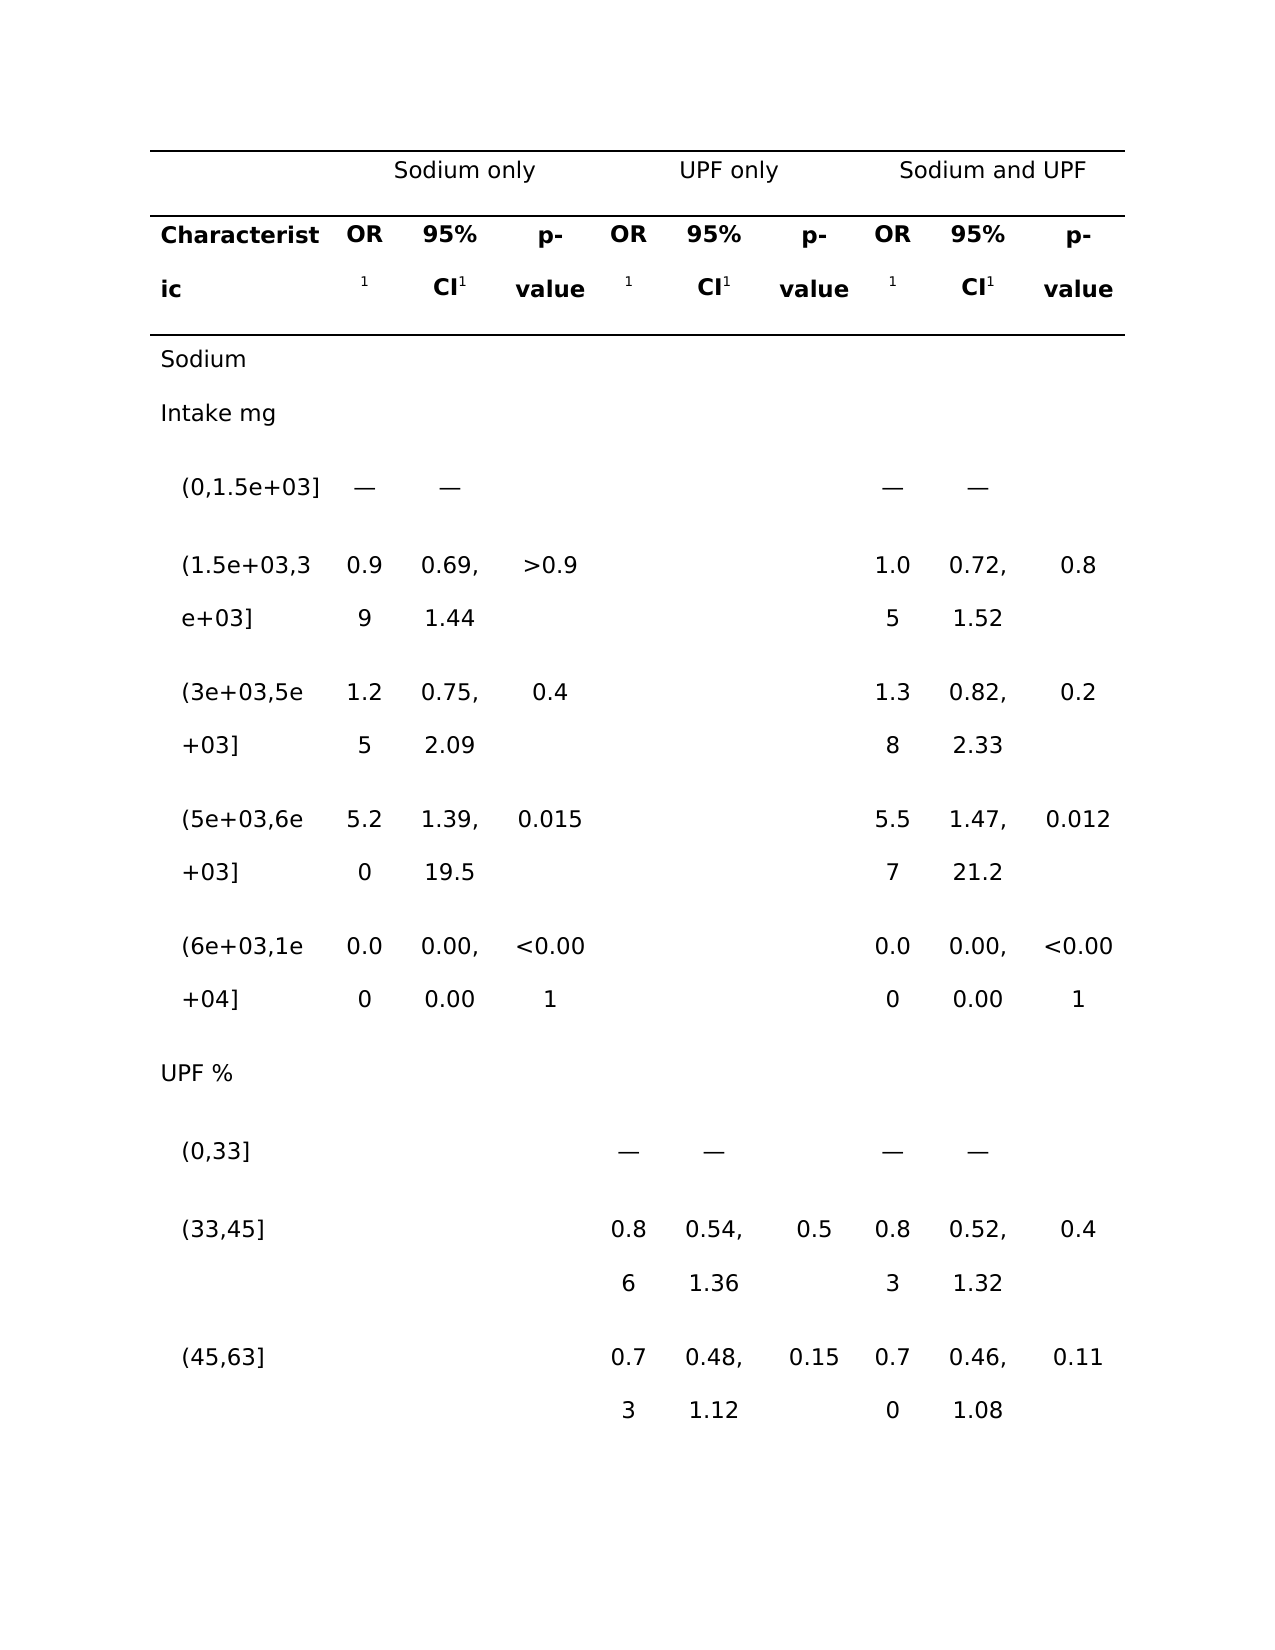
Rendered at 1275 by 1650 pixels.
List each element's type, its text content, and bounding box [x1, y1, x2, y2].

table_cell 0.4 [1031, 1206, 1125, 1333]
table_cell [768, 463, 861, 541]
table_cell [597, 796, 660, 923]
table_cell — [597, 1128, 660, 1206]
table_cell [597, 669, 660, 796]
table_cell — [861, 1128, 924, 1206]
table_cell [597, 463, 660, 541]
table_cell 0.2 [1031, 669, 1125, 796]
table_cell p-value [768, 217, 861, 334]
table_cell — [660, 1128, 767, 1206]
table_cell 0.73 [597, 1333, 660, 1460]
table_cell [768, 923, 861, 1050]
table_cell [1031, 336, 1125, 463]
table_cell [503, 336, 597, 463]
table_cell OR1 [333, 217, 396, 334]
table_cell [333, 1050, 396, 1128]
table_cell 0.86 [597, 1206, 660, 1333]
table_cell (6e+03,1e+04] [150, 923, 333, 1050]
table_cell 1.05 [861, 541, 924, 668]
table_cell — [861, 463, 924, 541]
table_cell 95% CI1 [924, 217, 1031, 334]
table_cell [660, 1050, 767, 1128]
table_cell [660, 923, 767, 1050]
table_cell 0.015 [503, 796, 597, 923]
table_cell [333, 336, 396, 463]
table_cell 0.46, 1.08 [924, 1333, 1031, 1460]
table_cell [861, 336, 924, 463]
table_cell [768, 1050, 861, 1128]
table_cell — [396, 463, 503, 541]
table_cell 95% CI1 [396, 217, 503, 334]
table_cell 0.00 [333, 923, 396, 1050]
table_cell 5.20 [333, 796, 396, 923]
table_cell (45,63] [150, 1333, 333, 1460]
table_cell [1031, 1128, 1125, 1206]
table_cell 0.82, 2.33 [924, 669, 1031, 796]
table_cell [597, 541, 660, 668]
table_cell OR1 [861, 217, 924, 334]
table_cell [924, 336, 1031, 463]
table_cell [396, 1128, 503, 1206]
table_cell p-value [503, 217, 597, 334]
table_cell 0.75, 2.09 [396, 669, 503, 796]
table_cell (1.5e+03,3e+03] [150, 541, 333, 668]
table_cell [597, 1050, 660, 1128]
table_cell Sodium Intake mg [150, 336, 333, 463]
table_cell 95% CI1 [660, 217, 767, 334]
table_cell [924, 1050, 1031, 1128]
table_cell 1.47, 21.2 [924, 796, 1031, 923]
table_cell [660, 463, 767, 541]
table_cell OR1 [597, 217, 660, 334]
table_cell [396, 336, 503, 463]
table_cell 1.39, 19.5 [396, 796, 503, 923]
table_cell 0.00 [861, 923, 924, 1050]
table_cell [660, 796, 767, 923]
table_cell 1.38 [861, 669, 924, 796]
table_cell — [333, 463, 396, 541]
table_cell UPF % [150, 1050, 333, 1128]
table_cell 0.72, 1.52 [924, 541, 1031, 668]
table_header [150, 152, 333, 215]
table_cell [503, 1128, 597, 1206]
table_cell [768, 669, 861, 796]
table_cell 0.54, 1.36 [660, 1206, 767, 1333]
table_cell [503, 1333, 597, 1460]
table_cell [333, 1206, 396, 1333]
table_cell [660, 669, 767, 796]
table_cell 0.83 [861, 1206, 924, 1333]
table_cell [1031, 463, 1125, 541]
table_cell 0.8 [1031, 541, 1125, 668]
table_cell 0.4 [503, 669, 597, 796]
table_cell [1031, 1050, 1125, 1128]
table_cell [768, 796, 861, 923]
table_cell [660, 541, 767, 668]
table_cell [396, 1206, 503, 1333]
table_cell 0.69, 1.44 [396, 541, 503, 668]
table_cell 0.15 [768, 1333, 861, 1460]
table_cell 5.57 [861, 796, 924, 923]
table_cell [660, 336, 767, 463]
table_cell <0.001 [1031, 923, 1125, 1050]
table_cell 0.5 [768, 1206, 861, 1333]
table_cell (3e+03,5e+03] [150, 669, 333, 796]
table_header Sodium only [333, 152, 597, 215]
table_cell 1.25 [333, 669, 396, 796]
table_cell 0.00, 0.00 [396, 923, 503, 1050]
table_cell [503, 1050, 597, 1128]
table_cell 0.012 [1031, 796, 1125, 923]
table_cell <0.001 [503, 923, 597, 1050]
table_header Sodium and UPF [861, 152, 1125, 215]
table_cell (33,45] [150, 1206, 333, 1333]
table_cell [503, 463, 597, 541]
table_header UPF only [597, 152, 861, 215]
table_cell [503, 1206, 597, 1333]
table_cell 0.70 [861, 1333, 924, 1460]
table_cell >0.9 [503, 541, 597, 668]
table_cell [768, 336, 861, 463]
table_cell 0.99 [333, 541, 396, 668]
table_cell [768, 541, 861, 668]
table_cell 0.48, 1.12 [660, 1333, 767, 1460]
table_cell [396, 1333, 503, 1460]
table_cell [333, 1333, 396, 1460]
table_cell [333, 1128, 396, 1206]
table_cell [861, 1050, 924, 1128]
table_cell (5e+03,6e+03] [150, 796, 333, 923]
table_cell — [924, 463, 1031, 541]
table_cell Characteristic [150, 217, 333, 334]
table_cell [597, 336, 660, 463]
table_cell [768, 1128, 861, 1206]
table_cell (0,33] [150, 1128, 333, 1206]
table_cell 0.52, 1.32 [924, 1206, 1031, 1333]
table_cell p-value [1031, 217, 1125, 334]
table_cell 0.11 [1031, 1333, 1125, 1460]
table_cell — [924, 1128, 1031, 1206]
table_cell (0,1.5e+03] [150, 463, 333, 541]
table_cell [396, 1050, 503, 1128]
table_cell 0.00, 0.00 [924, 923, 1031, 1050]
table_cell [597, 923, 660, 1050]
